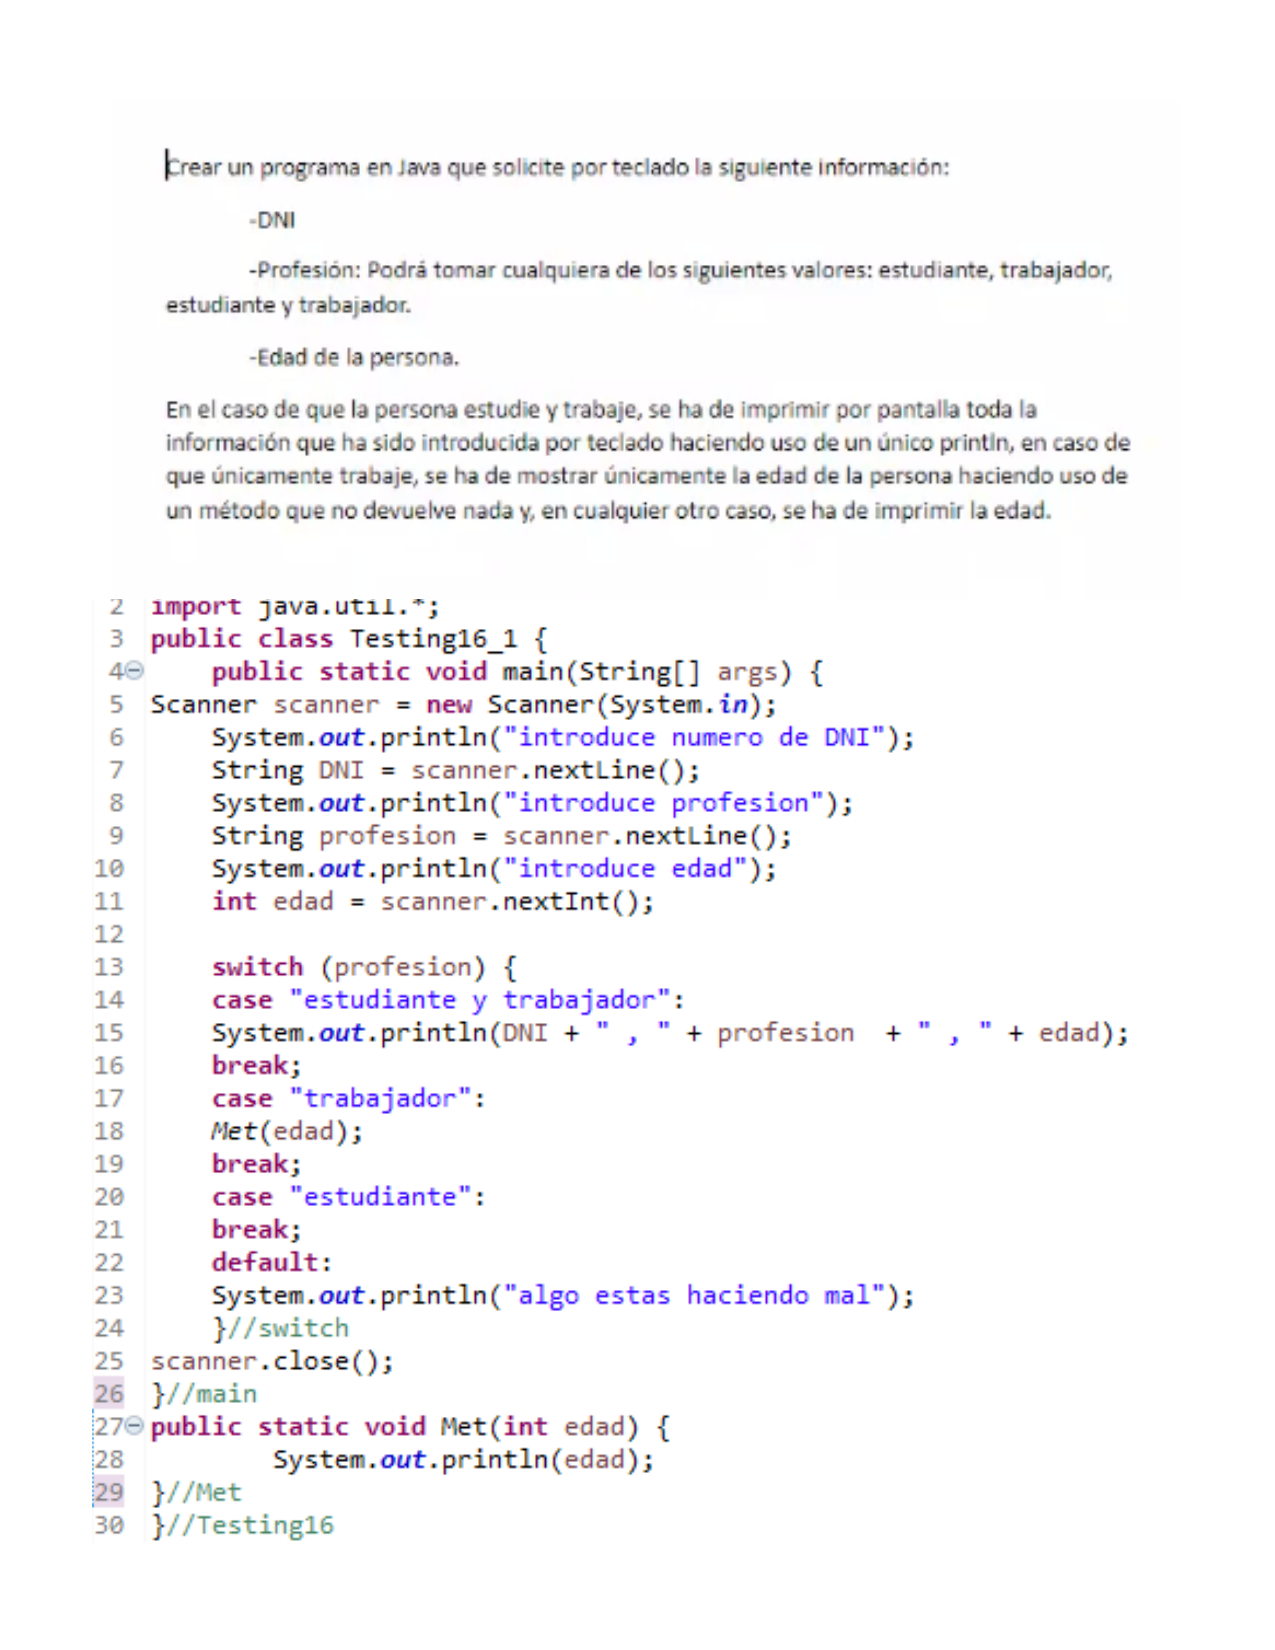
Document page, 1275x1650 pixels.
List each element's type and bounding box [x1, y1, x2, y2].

picture [89, 100, 1180, 1543]
